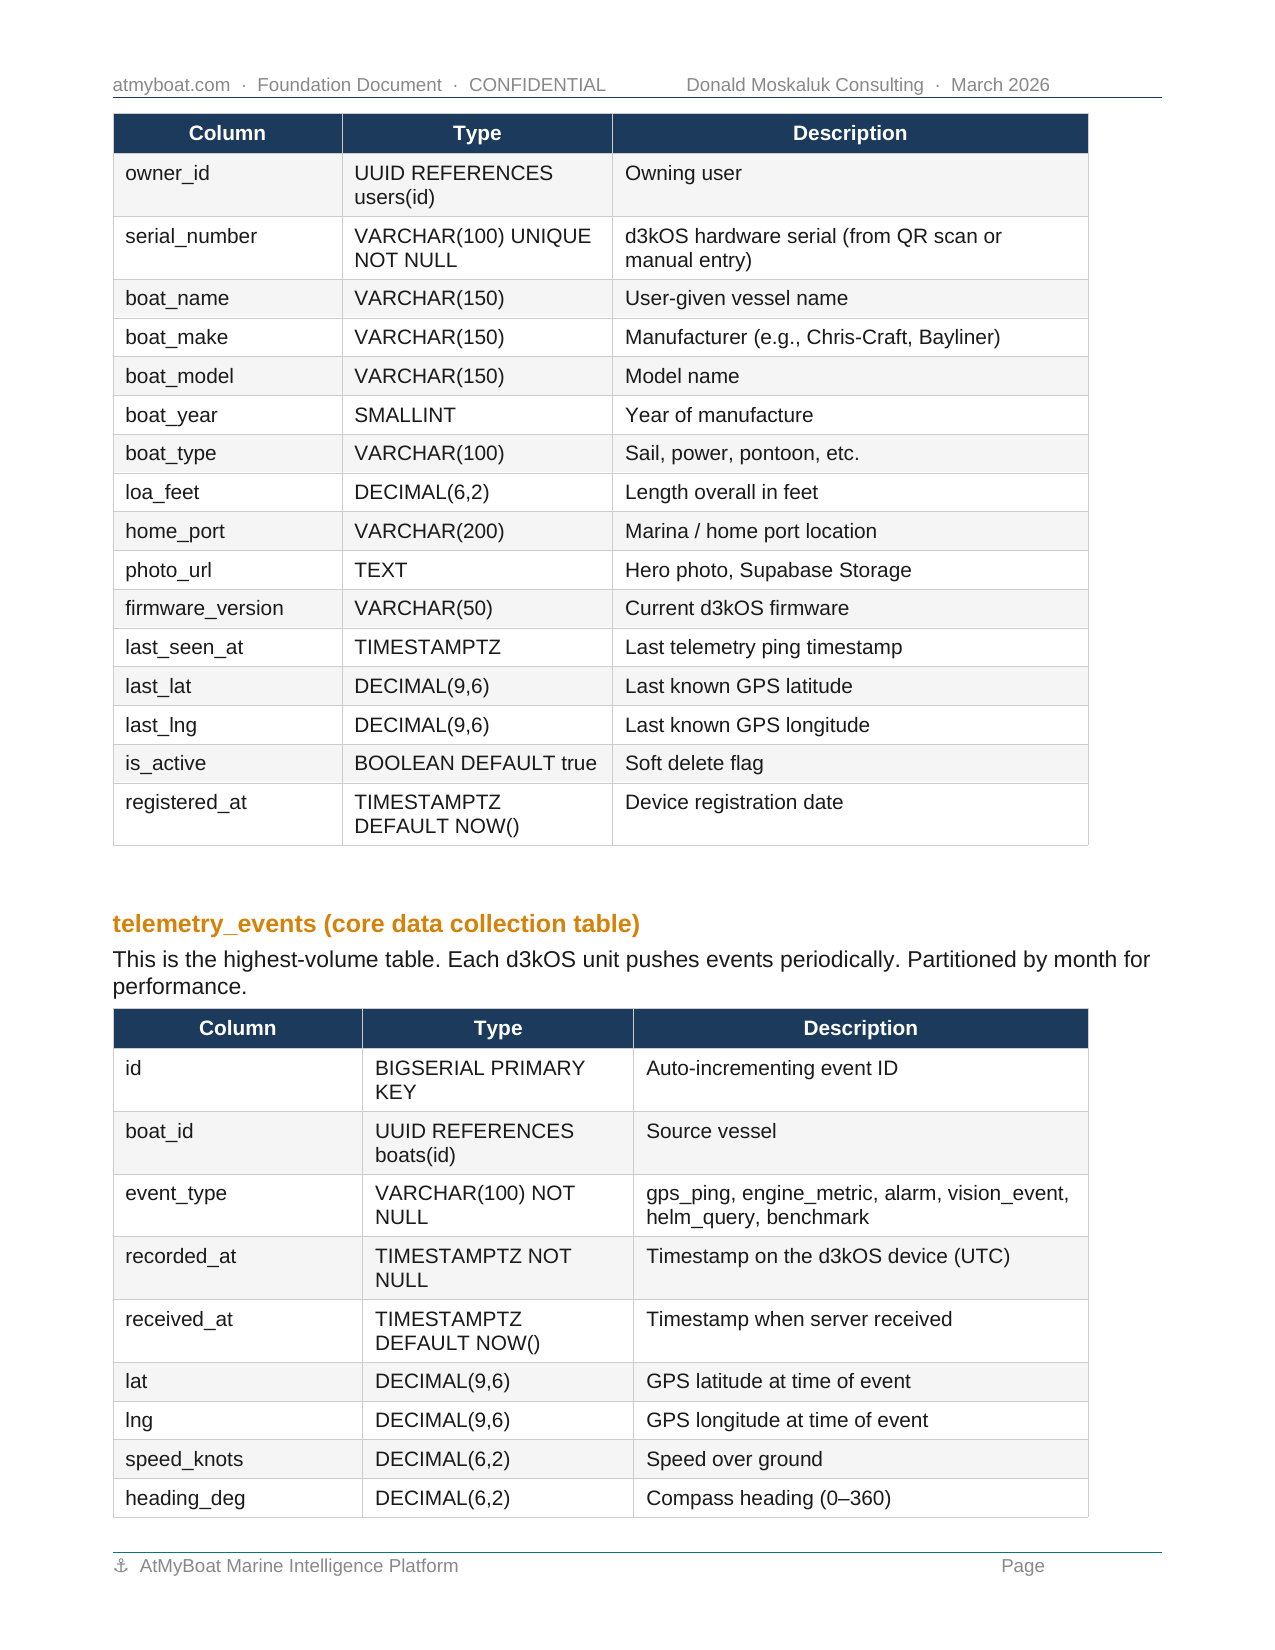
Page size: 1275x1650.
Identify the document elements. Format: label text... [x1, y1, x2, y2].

table_cell UUID REFERENCES users(id) [343, 154, 612, 216]
table_cell Year of manufacture [613, 396, 1088, 434]
table_header Description [634, 1009, 1088, 1048]
table_cell Device registration date [613, 784, 1088, 845]
table_cell received_at [114, 1300, 362, 1362]
table_cell VARCHAR(150) [343, 357, 612, 395]
table_cell VARCHAR(100) NOT NULL [363, 1175, 633, 1236]
table_cell TEXT [343, 551, 612, 589]
table_header Column [114, 1009, 362, 1048]
table_cell is_active [114, 745, 342, 782]
table_cell DECIMAL(9,6) [363, 1402, 633, 1439]
table_cell DECIMAL(9,6) [343, 706, 612, 744]
table_cell Marina / home port location [613, 512, 1088, 550]
table_cell Timestamp on the d3kOS device (UTC) [634, 1237, 1088, 1299]
table_cell owner_id [114, 154, 342, 216]
table_cell Source vessel [634, 1112, 1088, 1174]
table_cell VARCHAR(200) [343, 512, 612, 550]
table_cell Model name [613, 357, 1088, 395]
table_cell Manufacturer (e.g., Chris-Craft, Bayliner) [613, 319, 1088, 356]
table_cell loa_feet [114, 474, 342, 511]
table_cell BIGSERIAL PRIMARY KEY [363, 1049, 633, 1111]
table_cell GPS longitude at time of event [634, 1402, 1088, 1439]
table_cell Speed over ground [634, 1440, 1088, 1478]
table_cell Auto-incrementing event ID [634, 1049, 1088, 1111]
table_cell Soft delete flag [613, 745, 1088, 782]
table_cell DECIMAL(6,2) [363, 1479, 633, 1517]
table_cell registered_at [114, 784, 342, 845]
table_cell lng [114, 1402, 362, 1439]
table_cell UUID REFERENCES boats(id) [363, 1112, 633, 1174]
table_cell boat_type [114, 435, 342, 472]
table_cell boat_name [114, 280, 342, 317]
table_cell TIMESTAMPTZ DEFAULT NOW() [363, 1300, 633, 1362]
text telemetry_events (core data collection table) [112, 909, 1162, 938]
table_cell VARCHAR(100) [343, 435, 612, 472]
table_cell TIMESTAMPTZ NOT NULL [363, 1237, 633, 1299]
table_cell last_lng [114, 706, 342, 744]
table_cell boat_id [114, 1112, 362, 1174]
table_cell event_type [114, 1175, 362, 1236]
table_cell User-given vessel name [613, 280, 1088, 317]
table_cell VARCHAR(50) [343, 590, 612, 627]
table_cell DECIMAL(6,2) [343, 474, 612, 511]
table_cell serial_number [114, 217, 342, 279]
table_cell DECIMAL(9,6) [363, 1363, 633, 1401]
table_cell VARCHAR(150) [343, 319, 612, 356]
table_cell recorded_at [114, 1237, 362, 1299]
table_cell Current d3kOS firmware [613, 590, 1088, 627]
table_cell boat_year [114, 396, 342, 434]
table_cell VARCHAR(100) UNIQUE NOT NULL [343, 217, 612, 279]
table_cell id [114, 1049, 362, 1111]
table_header Type [343, 114, 612, 153]
table_cell gps_ping, engine_metric, alarm, vision_event, helm_query, benchmark [634, 1175, 1088, 1236]
table_cell home_port [114, 512, 342, 550]
table_cell Last known GPS longitude [613, 706, 1088, 744]
table_cell firmware_version [114, 590, 342, 627]
table_header Description [613, 114, 1088, 153]
table_cell DECIMAL(6,2) [363, 1440, 633, 1478]
table_cell boat_model [114, 357, 342, 395]
table_cell Last telemetry ping timestamp [613, 629, 1088, 666]
table_cell last_lat [114, 667, 342, 705]
table_cell last_seen_at [114, 629, 342, 666]
table_cell DECIMAL(9,6) [343, 667, 612, 705]
table_cell d3kOS hardware serial (from QR scan or manual entry) [613, 217, 1088, 279]
table_cell VARCHAR(150) [343, 280, 612, 317]
table_cell heading_deg [114, 1479, 362, 1517]
table_cell Owning user [613, 154, 1088, 216]
table_cell Timestamp when server received [634, 1300, 1088, 1362]
table_cell boat_make [114, 319, 342, 356]
table_cell TIMESTAMPTZ [343, 629, 612, 666]
table_cell Sail, power, pontoon, etc. [613, 435, 1088, 472]
text This is the highest-volume table. Each d3kOS unit pushes events periodically. Partitioned by month for performance. [112, 946, 1162, 999]
table_cell Last known GPS latitude [613, 667, 1088, 705]
table_cell speed_knots [114, 1440, 362, 1478]
table_cell Length overall in feet [613, 474, 1088, 511]
table_cell Hero photo, Supabase Storage [613, 551, 1088, 589]
table_header Column [114, 114, 342, 153]
table_cell BOOLEAN DEFAULT true [343, 745, 612, 782]
table_cell GPS latitude at time of event [634, 1363, 1088, 1401]
table_cell TIMESTAMPTZ DEFAULT NOW() [343, 784, 612, 845]
table_cell lat [114, 1363, 362, 1401]
table_cell Compass heading (0–360) [634, 1479, 1088, 1517]
table_header Type [363, 1009, 633, 1048]
table_cell SMALLINT [343, 396, 612, 434]
table_cell photo_url [114, 551, 342, 589]
